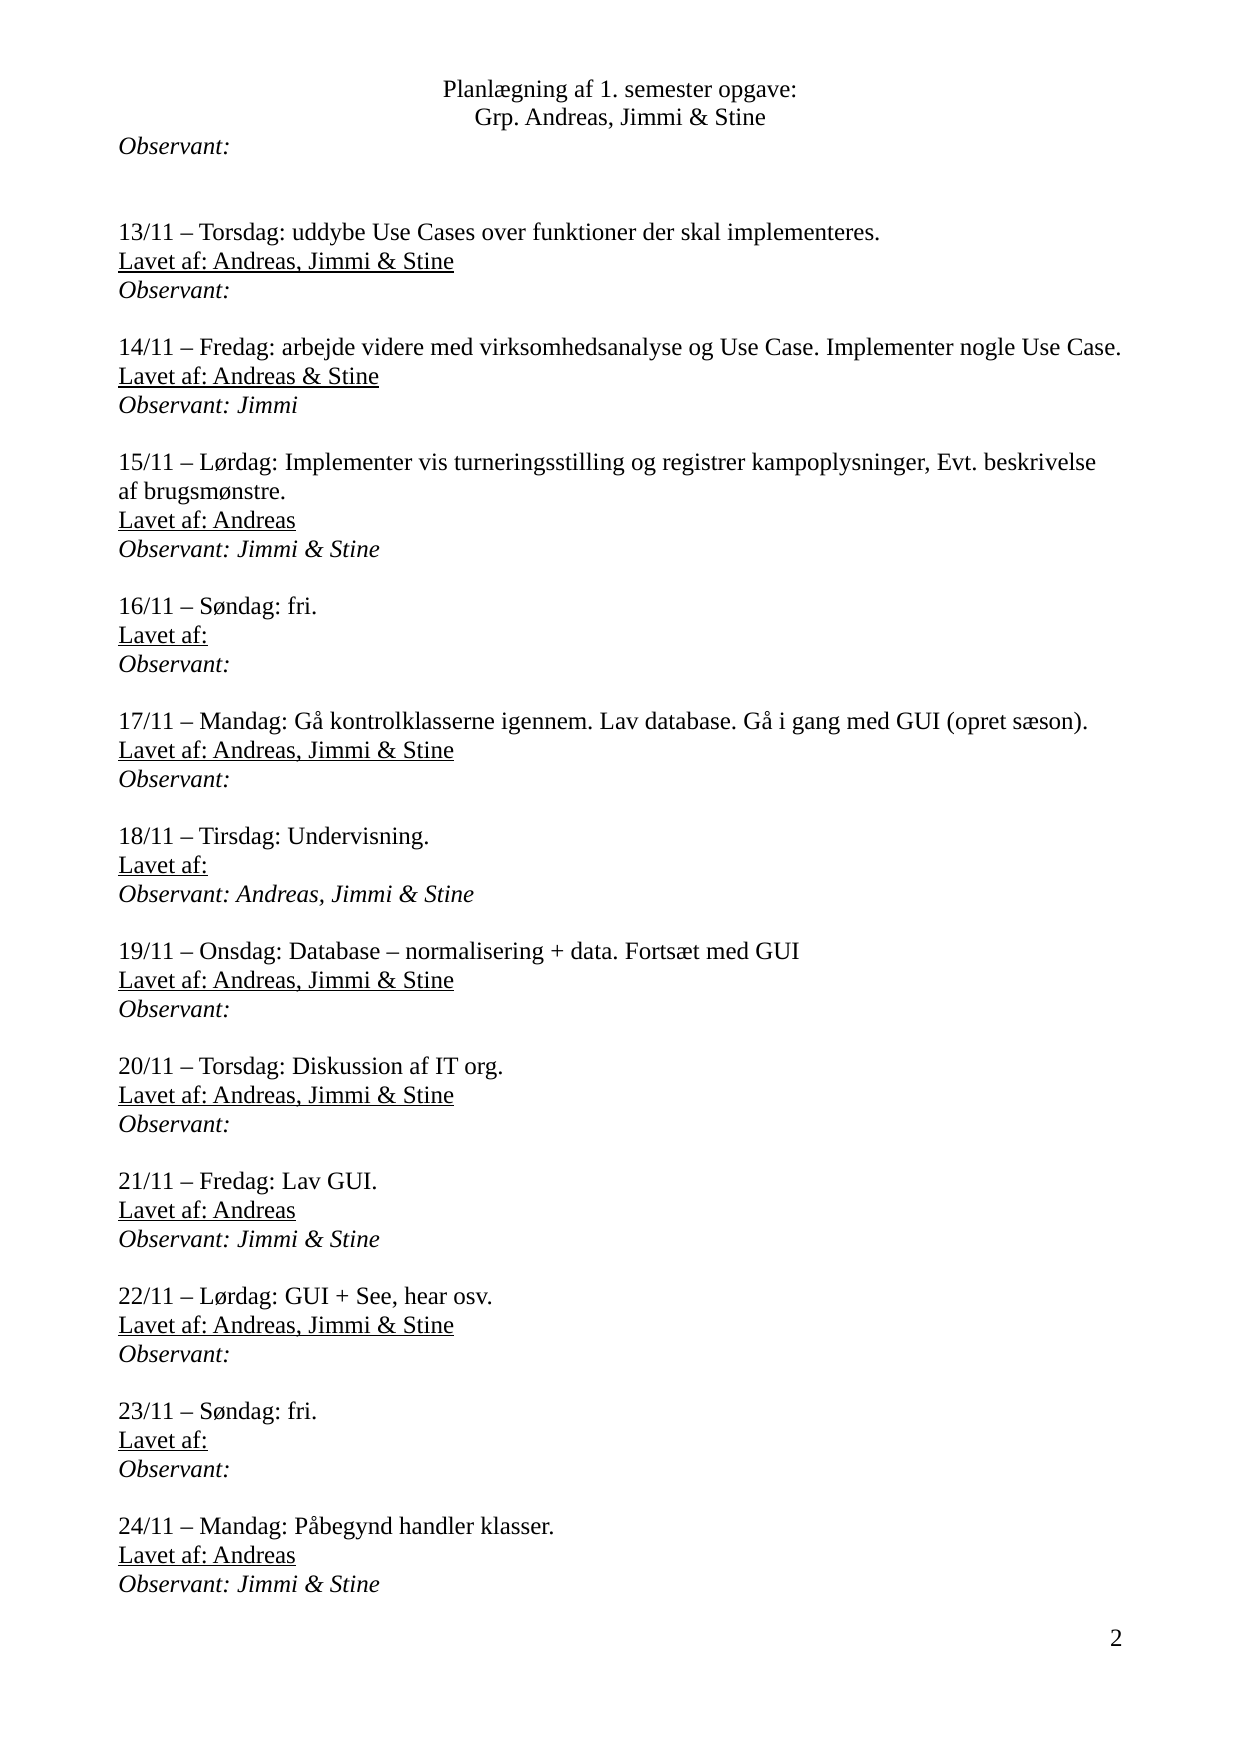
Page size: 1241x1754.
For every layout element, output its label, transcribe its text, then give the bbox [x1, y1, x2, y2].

text 13/11 – Torsdag: uddybe Use Cases over funktioner der skal implementeres. [118, 217, 1122, 246]
text Observant: Andreas, Jimmi & Stine [118, 879, 1122, 907]
text 24/11 – Mandag: Påbegynd handler klasser. [118, 1511, 1122, 1540]
text Lavet af: Andreas, Jimmi & Stine [118, 735, 1122, 764]
text Lavet af: Andreas, Jimmi & Stine [118, 246, 1122, 275]
text 18/11 – Tirsdag: Undervisning. [118, 821, 1122, 850]
text Lavet af: Andreas, Jimmi & Stine [118, 1080, 1122, 1109]
text Observant: [118, 649, 1122, 677]
text 17/11 – Mandag: Gå kontrolklasserne igennem. Lav database. Gå i gang med GUI (opret sæson). [118, 706, 1122, 735]
text Observant: Jimmi [118, 390, 1122, 419]
text Observant: [118, 994, 1122, 1022]
text Observant: Jimmi & Stine [118, 534, 1122, 562]
text 23/11 – Søndag: fri. [118, 1396, 1122, 1425]
text 15/11 – Lørdag: Implementer vis turneringsstilling og registrer kampoplysninger, Evt. beskrivelse af brugsmønstre. [118, 447, 1122, 505]
text 22/11 – Lørdag: GUI + See, hear osv. [118, 1281, 1122, 1310]
text 16/11 – Søndag: fri. [118, 591, 1122, 620]
text Observant: [118, 275, 1122, 304]
text Lavet af: Andreas [118, 1540, 1122, 1569]
text Lavet af: [118, 620, 1122, 649]
text Observant: [118, 1339, 1122, 1367]
text Observant: [118, 131, 1122, 160]
text Lavet af: Andreas [118, 505, 1122, 534]
text 14/11 – Fredag: arbejde videre med virksomhedsanalyse og Use Case. Implementer nogle Use Case. Lavet af: Andreas & Stine [118, 332, 1122, 390]
text Observant: Jimmi & Stine [118, 1569, 1122, 1597]
text Observant: [118, 764, 1122, 792]
text Lavet af: Andreas, Jimmi & Stine [118, 965, 1122, 994]
text 21/11 – Fredag: Lav GUI. [118, 1166, 1122, 1195]
text 19/11 – Onsdag: Database – normalisering + data. Fortsæt med GUI [118, 936, 1122, 965]
text Observant: Jimmi & Stine [118, 1224, 1122, 1252]
text Observant: [118, 1454, 1122, 1482]
text Lavet af: Andreas [118, 1195, 1122, 1224]
text 20/11 – Torsdag: Diskussion af IT org. [118, 1051, 1122, 1080]
text Observant: [118, 1109, 1122, 1137]
text Lavet af: [118, 850, 1122, 879]
text Lavet af: Andreas, Jimmi & Stine [118, 1310, 1122, 1339]
text Lavet af: [118, 1425, 1122, 1454]
